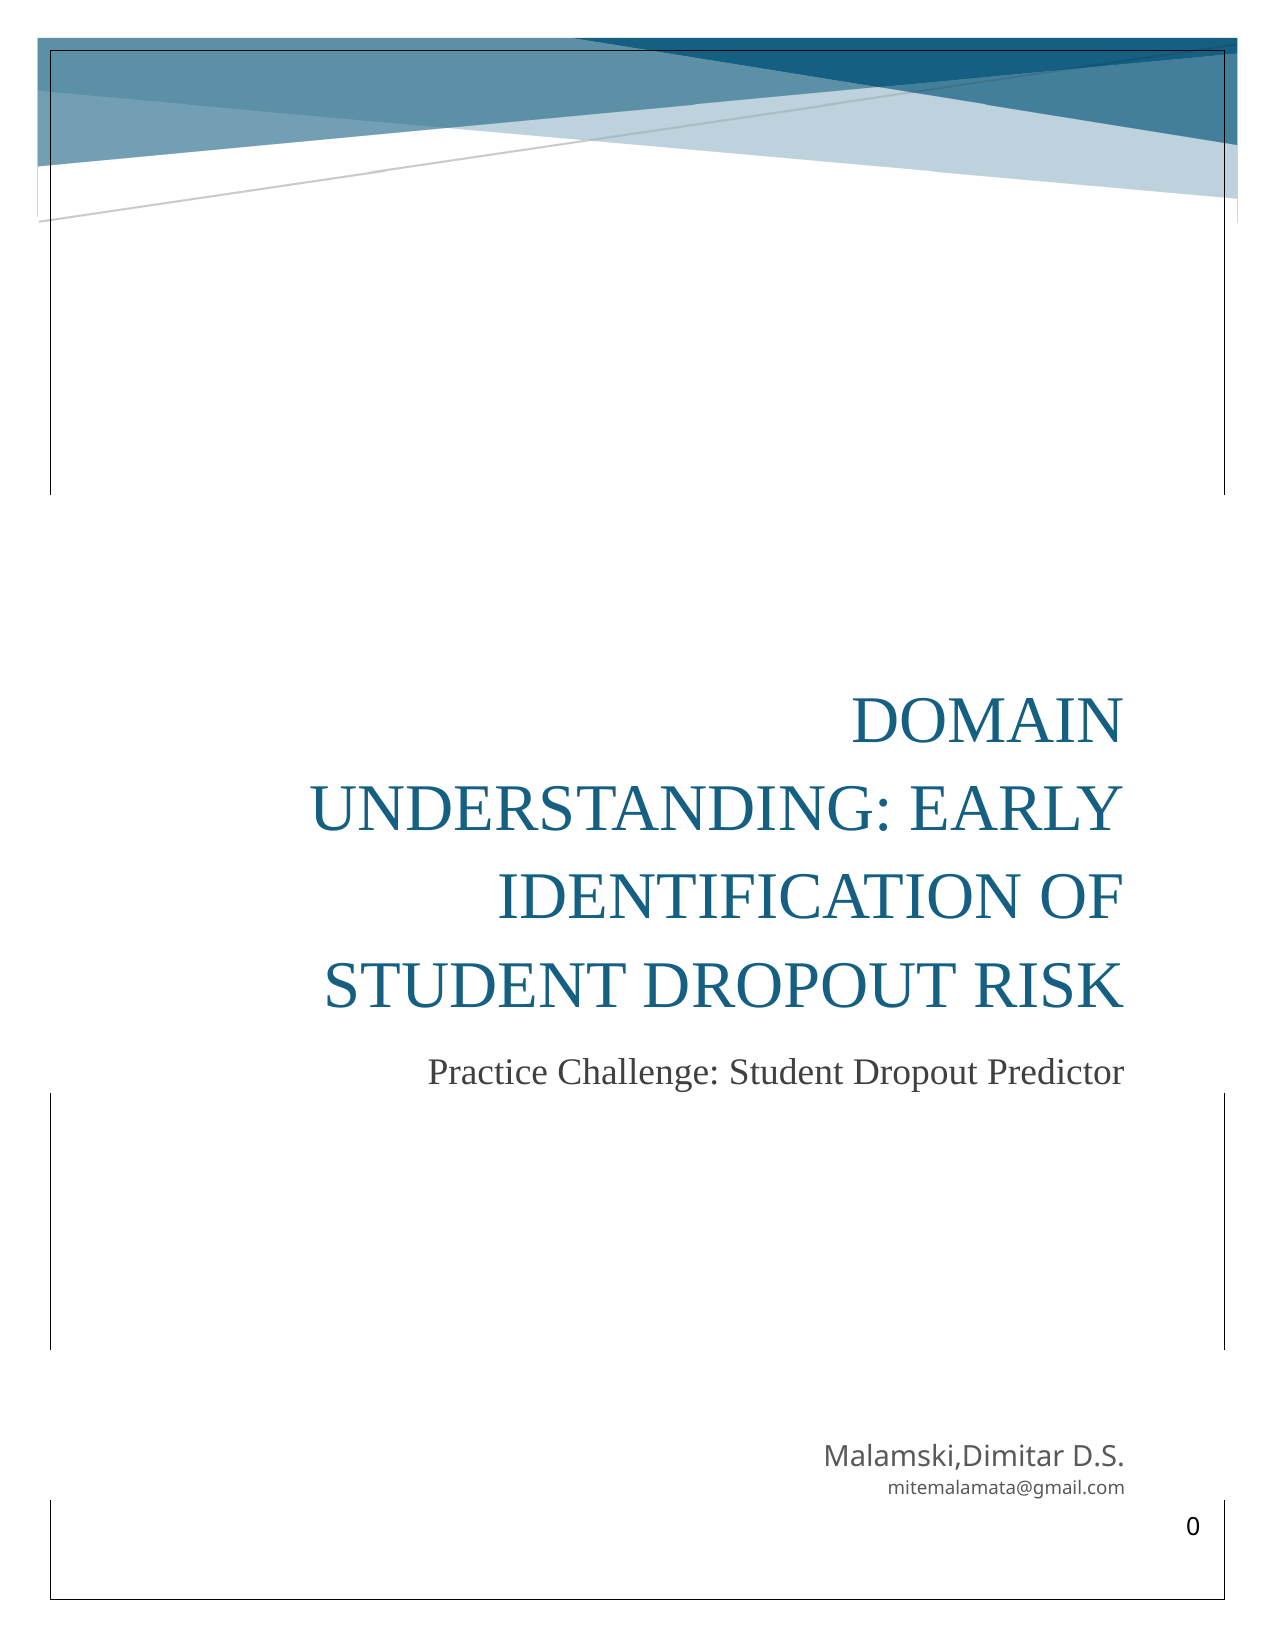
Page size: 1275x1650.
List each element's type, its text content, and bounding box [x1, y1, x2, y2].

text Practice Challenge: Student Dropout Predictor [300, 1050, 1125, 1093]
text mitemalamata@gmail.com [300, 1474, 1125, 1500]
text DOMAIN UNDERSTANDING: Early Identification of Student Dropout Risk [300, 681, 1125, 1022]
text Malamski,Dimitar D.S. [300, 1435, 1125, 1474]
